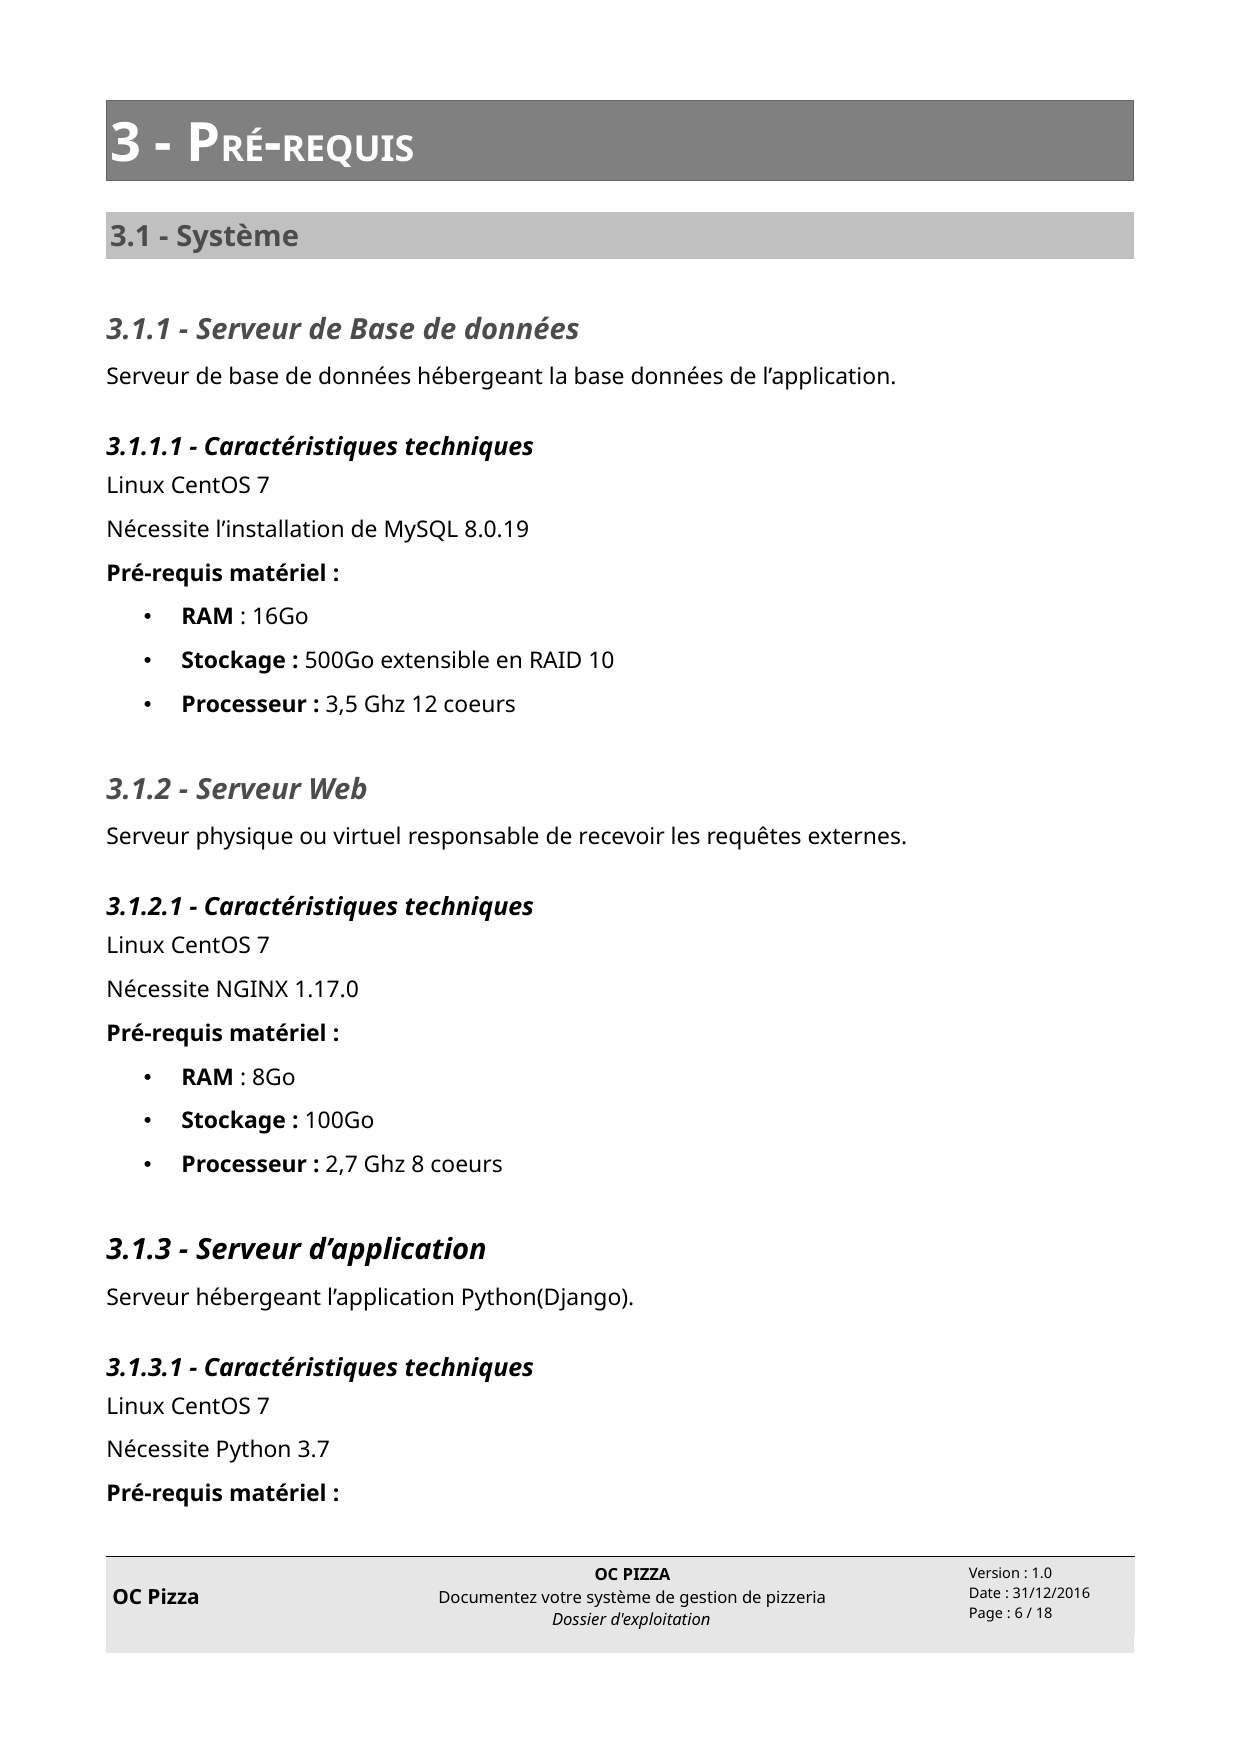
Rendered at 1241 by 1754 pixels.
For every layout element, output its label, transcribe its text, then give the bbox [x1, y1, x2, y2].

text Serveur hébergeant l’application Python(Django). [106, 1281, 1134, 1312]
text Serveur physique ou virtuel responsable de recevoir les requêtes externes. [106, 820, 1134, 852]
list Stockage : 100Go [144, 1104, 1134, 1136]
text Nécessite l’installation de MySQL 8.0.19 [106, 513, 1134, 544]
subtitle Pré-requis [107, 101, 1133, 180]
text Linux CentOS 7 [106, 929, 1134, 961]
list Stockage : 500Go extensible en RAID 10 [144, 644, 1134, 675]
text Nécessite NGINX 1.17.0 [106, 973, 1134, 1004]
subtitle Caractéristiques techniques [106, 889, 1134, 923]
text Nécessite Python 3.7 [106, 1433, 1134, 1465]
subtitle Caractéristiques techniques [106, 429, 1134, 463]
subtitle Système [107, 213, 1133, 258]
subtitle Caractéristiques techniques [106, 1349, 1134, 1383]
list RAM : 16Go [144, 600, 1134, 632]
list Processeur : 3,5 Ghz 12 coeurs [144, 688, 1134, 719]
text Pré-requis matériel : [106, 1477, 1134, 1508]
text Serveur de base de données hébergeant la base données de l’application. [106, 360, 1134, 391]
text Linux CentOS 7 [106, 1390, 1134, 1421]
text Linux CentOS 7 [106, 469, 1134, 500]
subtitle Serveur de Base de données [106, 308, 1134, 348]
text Pré-requis matériel : [106, 557, 1134, 588]
text Pré-requis matériel : [106, 1017, 1134, 1048]
list RAM : 8Go [144, 1061, 1134, 1092]
list Processeur : 2,7 Ghz 8 coeurs [144, 1148, 1134, 1179]
subtitle Serveur Web [106, 768, 1134, 808]
subtitle Serveur d’application [106, 1228, 1134, 1268]
